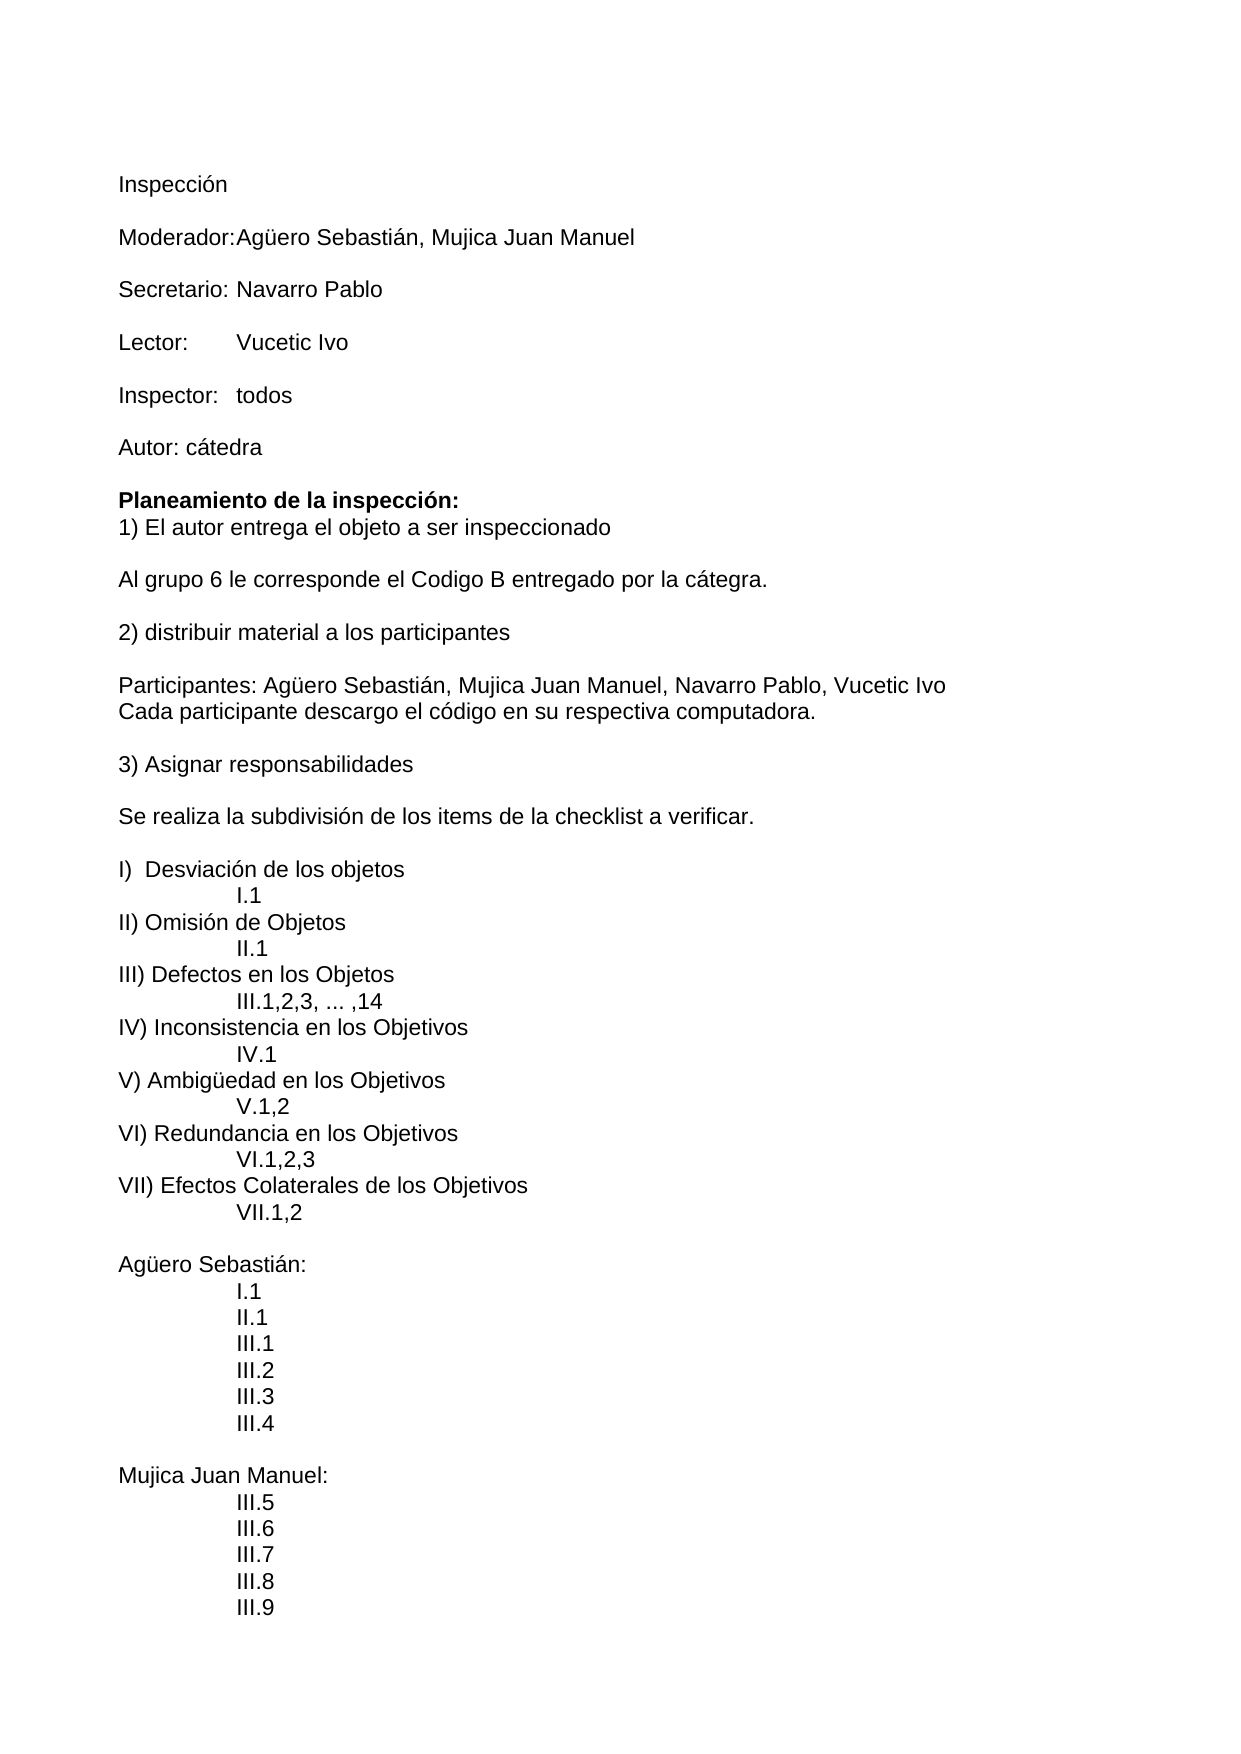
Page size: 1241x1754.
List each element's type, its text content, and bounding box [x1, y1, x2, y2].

text Inspección [118, 171, 1122, 197]
text I.1 [118, 882, 1122, 909]
text I.1 [118, 1278, 1122, 1304]
text III.3 [118, 1383, 1122, 1409]
text Cada participante descargo el código en su respectiva computadora. [118, 698, 1122, 724]
text VI) Redundancia en los Objetivos [118, 1119, 1122, 1146]
text Agüero Sebastián: [118, 1251, 1122, 1278]
text III.1 [118, 1330, 1122, 1357]
text IV.1 [118, 1041, 1122, 1067]
text III.7 [118, 1541, 1122, 1568]
text III.4 [118, 1409, 1122, 1436]
text III.1,2,3, ... ,14 [118, 988, 1122, 1014]
text III.9 [118, 1594, 1122, 1620]
text Inspector: todos [118, 382, 1122, 408]
text VII) Efectos Colaterales de los Objetivos [118, 1172, 1122, 1199]
text Autor: cátedra [118, 434, 1122, 461]
text Participantes: Agüero Sebastián, Mujica Juan Manuel, Navarro Pablo, Vucetic Ivo [118, 672, 1122, 698]
text V.1,2 [118, 1093, 1122, 1119]
text Secretario: Navarro Pablo [118, 276, 1122, 303]
text II) Omisión de Objetos [118, 909, 1122, 935]
text 2) distribuir material a los participantes [118, 619, 1122, 645]
text II.1 [118, 935, 1122, 961]
text V) Ambigüedad en los Objetivos [118, 1067, 1122, 1093]
text Planeamiento de la inspección: [118, 487, 1122, 513]
text III) Defectos en los Objetos [118, 961, 1122, 988]
text VII.1,2 [118, 1199, 1122, 1225]
text IV) Inconsistencia en los Objetivos [118, 1014, 1122, 1041]
text III.6 [118, 1515, 1122, 1541]
text VI.1,2,3 [118, 1146, 1122, 1172]
text III.2 [118, 1357, 1122, 1383]
text 1) El autor entrega el objeto a ser inspeccionado [118, 513, 1122, 540]
text Se realiza la subdivisión de los items de la checklist a verificar. [118, 803, 1122, 830]
text Al grupo 6 le corresponde el Codigo B entregado por la cátegra. [118, 566, 1122, 592]
text Mujica Juan Manuel: [118, 1462, 1122, 1488]
text III.8 [118, 1568, 1122, 1594]
text Moderador: Agüero Sebastián, Mujica Juan Manuel [118, 223, 1122, 250]
text II.1 [118, 1304, 1122, 1330]
text Lector: Vucetic Ivo [118, 329, 1122, 355]
text I) Desviación de los objetos [118, 856, 1122, 882]
text III.5 [118, 1488, 1122, 1515]
text 3) Asignar responsabilidades [118, 751, 1122, 777]
